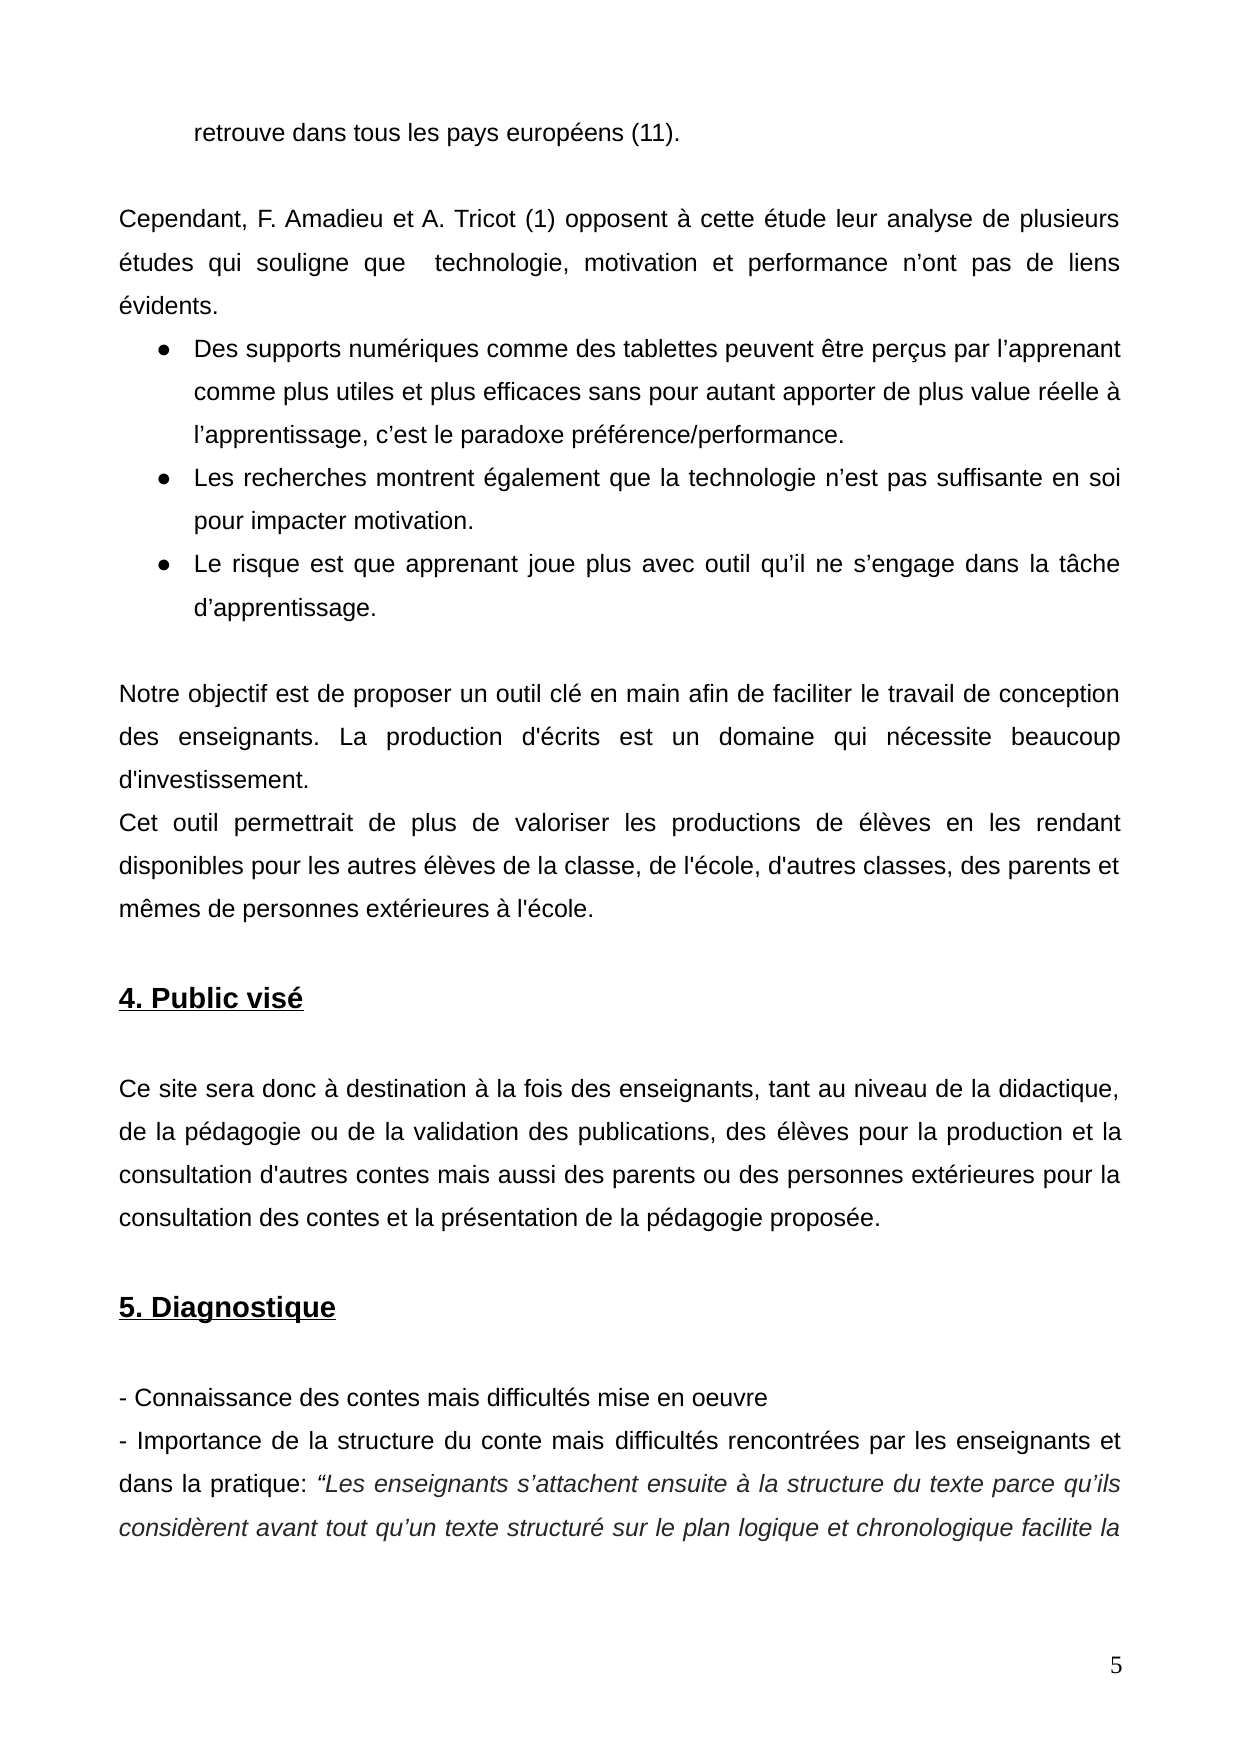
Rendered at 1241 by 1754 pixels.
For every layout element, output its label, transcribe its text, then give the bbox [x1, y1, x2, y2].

text Notre objectif est de proposer un outil clé en main afin de faciliter le travail de conception des enseignants. La production d'écrits est un domaine qui nécessite beaucoup d'investissement. [119, 679, 1122, 794]
list Le risque est que apprenant joue plus avec outil qu’il ne s’engage dans la tâche d’apprentissage. [156, 549, 1122, 621]
text - Importance de la structure du conte mais difficultés rencontrées par les enseignants et dans la pratique: “Les enseignants s’attachent ensuite à la structure du texte parce qu’ils considèrent avant tout qu’un texte structuré sur le plan logique et chronologique facilite la [119, 1426, 1122, 1541]
list retrouve dans tous les pays européens (11). [156, 118, 1122, 147]
list Des supports numériques comme des tablettes peuvent être perçus par l’apprenant comme plus utiles et plus efficaces sans pour autant apporter de plus value réelle à l’apprentissage, c’est le paradoxe préférence/performance. [156, 334, 1122, 449]
text 5. Diagnostique [119, 1290, 1122, 1323]
list Les recherches montrent également que la technologie n’est pas suffisante en soi pour impacter motivation. [156, 463, 1122, 535]
text 4. Public visé [119, 981, 1122, 1014]
text Cependant, F. Amadieu et A. Tricot (1) opposent à cette étude leur analyse de plusieurs études qui souligne que technologie, motivation et performance n’ont pas de liens évidents. [119, 204, 1122, 319]
text - Connaissance des contes mais difficultés mise en oeuvre [119, 1383, 1122, 1412]
text Cet outil permettrait de plus de valoriser les productions de élèves en les rendant disponibles pour les autres élèves de la classe, de l'école, d'autres classes, des parents et mêmes de personnes extérieures à l'école. [119, 808, 1122, 923]
text Ce site sera donc à destination à la fois des enseignants, tant au niveau de la didactique, de la pédagogie ou de la validation des publications, des élèves pour la production et la consultation d'autres contes mais aussi des parents ou des personnes extérieures pour la consultation des contes et la présentation de la pédagogie proposée. [119, 1074, 1122, 1232]
